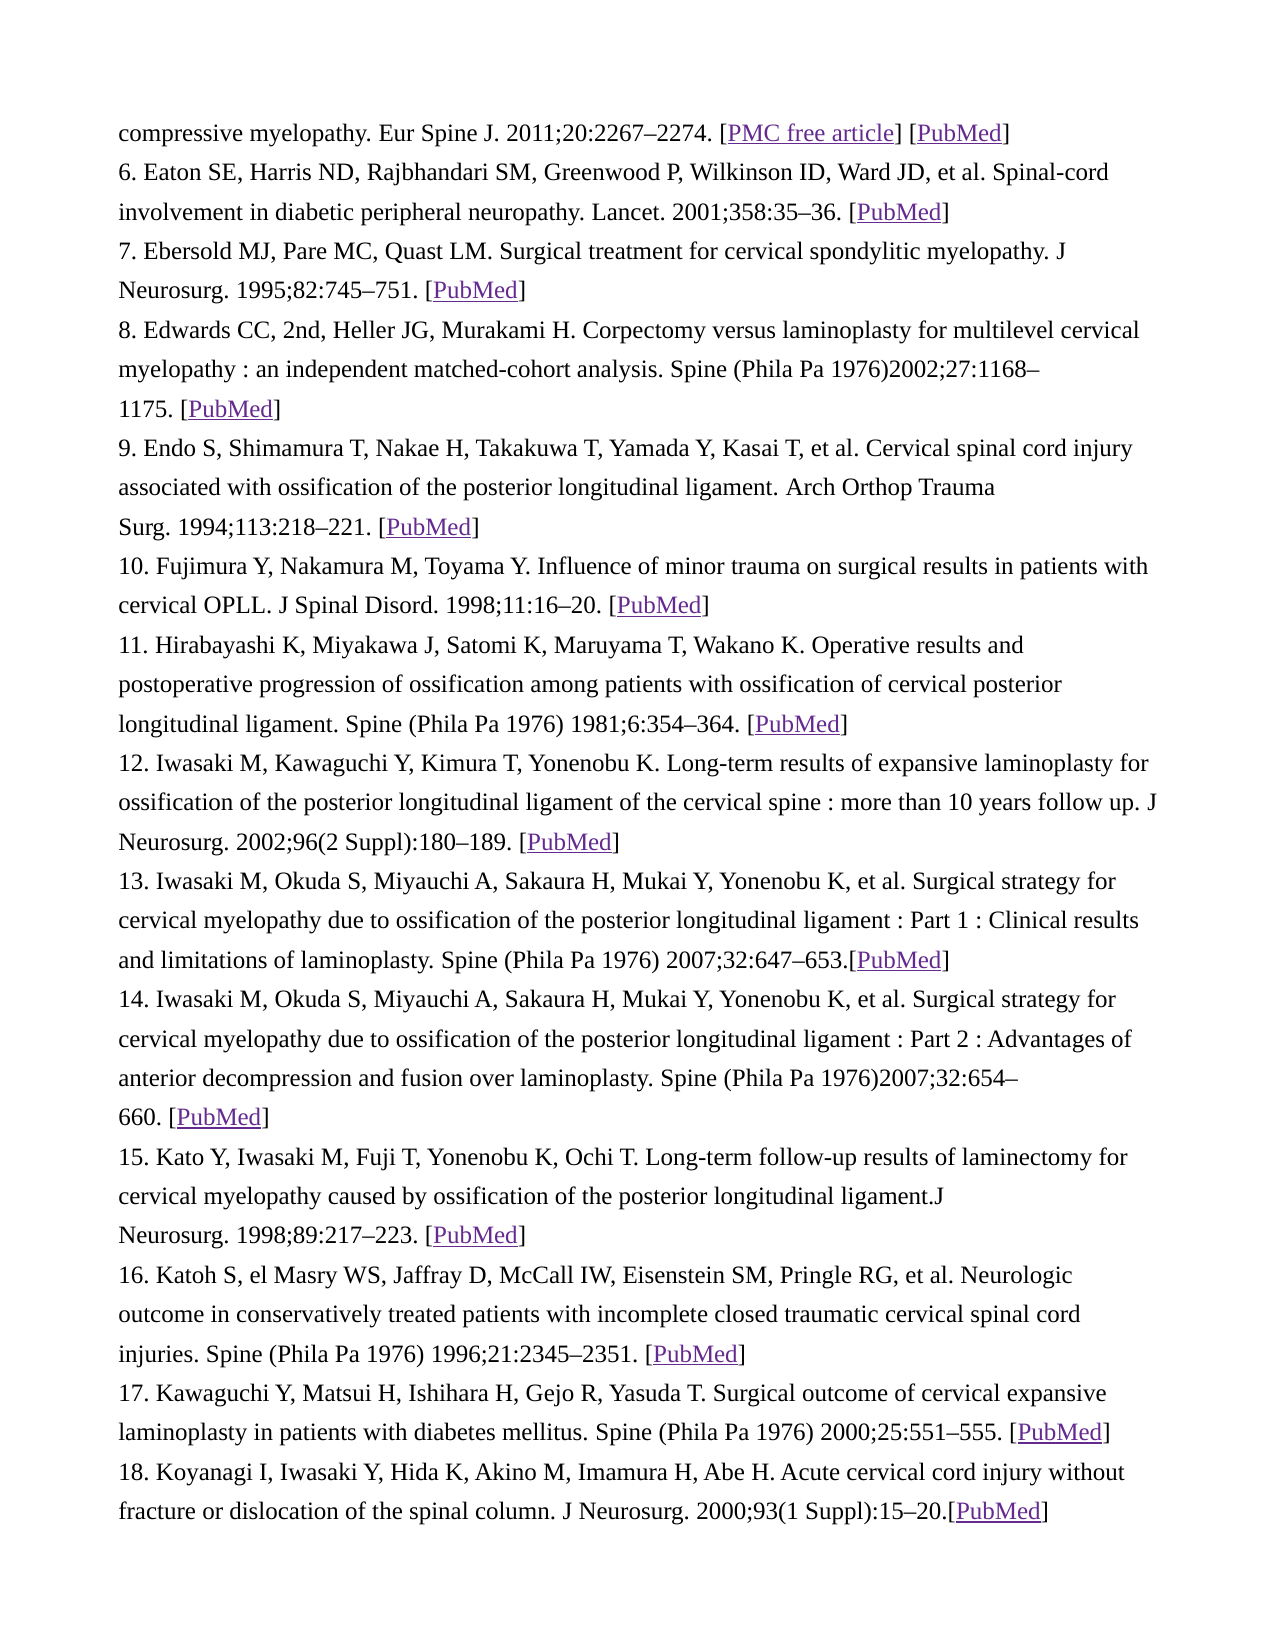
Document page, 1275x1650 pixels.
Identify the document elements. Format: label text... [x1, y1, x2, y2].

text 9. Endo S, Shimamura T, Nakae H, Takakuwa T, Yamada Y, Kasai T, et al. Cervical spinal cord injury associated with ossification of the posterior longitudinal ligament. Arch Orthop Trauma Surg. 1994;113:218–221. [PubMed] [118, 433, 1157, 541]
text 8. Edwards CC, 2nd, Heller JG, Murakami H. Corpectomy versus laminoplasty for multilevel cervical myelopathy : an independent matched-cohort analysis. Spine (Phila Pa 1976)2002;27:1168–1175. [PubMed] [118, 315, 1157, 422]
text compressive myelopathy. Eur Spine J. 2011;20:2267–2274. [PMC free article] [PubMed] [118, 118, 1157, 147]
text 6. Eaton SE, Harris ND, Rajbhandari SM, Greenwood P, Wilkinson ID, Ward JD, et al. Spinal-cord involvement in diabetic peripheral neuropathy. Lancet. 2001;358:35–36. [PubMed] [118, 157, 1157, 226]
text 10. Fujimura Y, Nakamura M, Toyama Y. Influence of minor trauma on surgical results in patients with cervical OPLL. J Spinal Disord. 1998;11:16–20. [PubMed] [118, 551, 1157, 619]
text 18. Koyanagi I, Iwasaki Y, Hida K, Akino M, Imamura H, Abe H. Acute cervical cord injury without fracture or dislocation of the spinal column. J Neurosurg. 2000;93(1 Suppl):15–20.[PubMed] [118, 1457, 1157, 1525]
text 17. Kawaguchi Y, Matsui H, Ishihara H, Gejo R, Yasuda T. Surgical outcome of cervical expansive laminoplasty in patients with diabetes mellitus. Spine (Phila Pa 1976) 2000;25:551–555. [PubMed] [118, 1378, 1157, 1446]
text 14. Iwasaki M, Okuda S, Miyauchi A, Sakaura H, Mukai Y, Yonenobu K, et al. Surgical strategy for cervical myelopathy due to ossification of the posterior longitudinal ligament : Part 2 : Advantages of anterior decompression and fusion over laminoplasty. Spine (Phila Pa 1976)2007;32:654–660. [PubMed] [118, 984, 1157, 1131]
text 12. Iwasaki M, Kawaguchi Y, Kimura T, Yonenobu K. Long-term results of expansive laminoplasty for ossification of the posterior longitudinal ligament of the cervical spine : more than 10 years follow up. J Neurosurg. 2002;96(2 Suppl):180–189. [PubMed] [118, 748, 1157, 856]
text 7. Ebersold MJ, Pare MC, Quast LM. Surgical treatment for cervical spondylitic myelopathy. J Neurosurg. 1995;82:745–751. [PubMed] [118, 236, 1157, 304]
text 13. Iwasaki M, Okuda S, Miyauchi A, Sakaura H, Mukai Y, Yonenobu K, et al. Surgical strategy for cervical myelopathy due to ossification of the posterior longitudinal ligament : Part 1 : Clinical results and limitations of laminoplasty. Spine (Phila Pa 1976) 2007;32:647–653.[PubMed] [118, 866, 1157, 974]
text 16. Katoh S, el Masry WS, Jaffray D, McCall IW, Eisenstein SM, Pringle RG, et al. Neurologic outcome in conservatively treated patients with incomplete closed traumatic cervical spinal cord injuries. Spine (Phila Pa 1976) 1996;21:2345–2351. [PubMed] [118, 1260, 1157, 1367]
text 11. Hirabayashi K, Miyakawa J, Satomi K, Maruyama T, Wakano K. Operative results and postoperative progression of ossification among patients with ossification of cervical posterior longitudinal ligament. Spine (Phila Pa 1976) 1981;6:354–364. [PubMed] [118, 630, 1157, 737]
text 15. Kato Y, Iwasaki M, Fuji T, Yonenobu K, Ochi T. Long-term follow-up results of laminectomy for cervical myelopathy caused by ossification of the posterior longitudinal ligament.J Neurosurg. 1998;89:217–223. [PubMed] [118, 1142, 1157, 1249]
